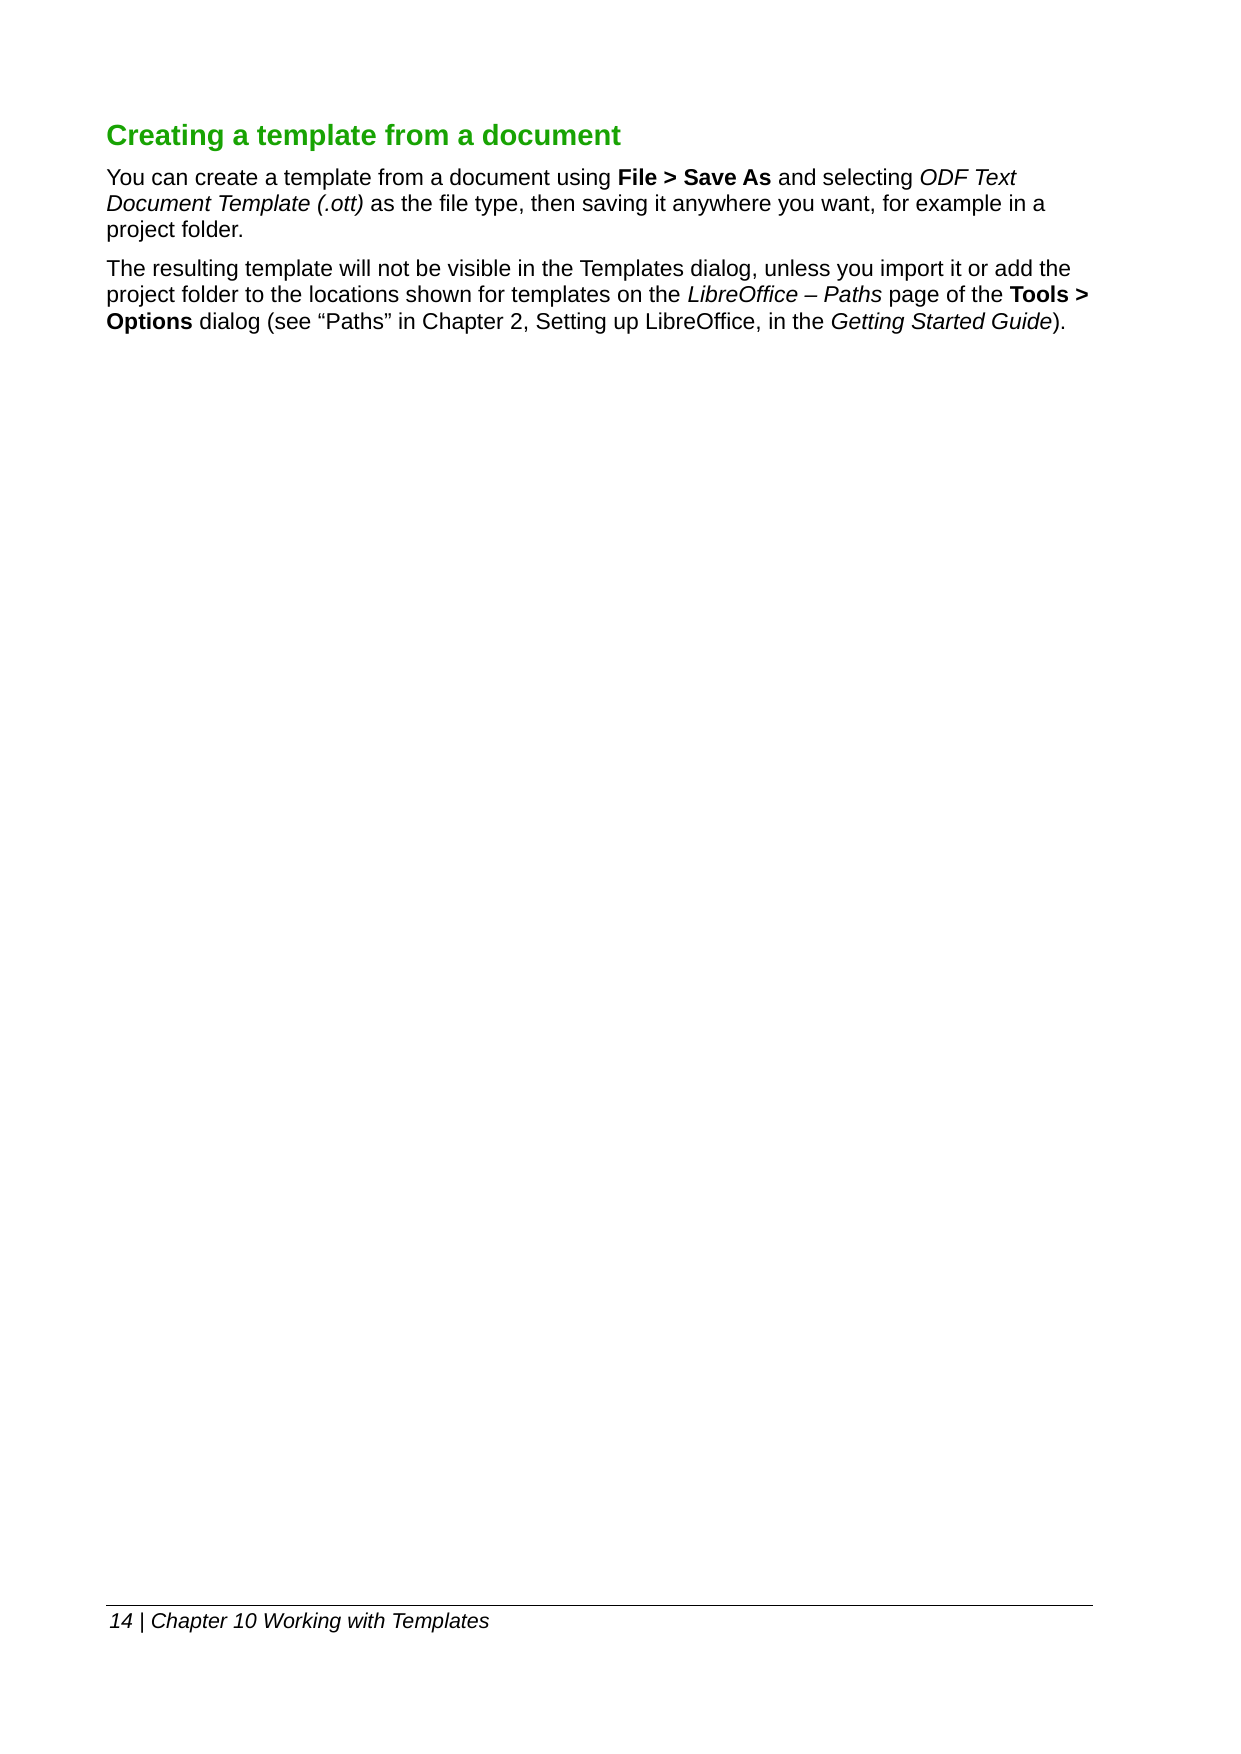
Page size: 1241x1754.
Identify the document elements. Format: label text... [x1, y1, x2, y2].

subtitle Creating a template from a document [106, 118, 1093, 152]
text You can create a template from a document using File > Save As and selecting ODF Text Document Template (.ott) as the file type, then saving it anywhere you want, for example in a project folder. [106, 163, 1093, 242]
text The resulting template will not be visible in the Templates dialog, unless you import it or add the project folder to the locations shown for templates on the LibreOffice – Paths page of the Tools > Options dialog (see “Paths” in Chapter 2, Setting up LibreOffice, in the Getting Started Guide). [106, 255, 1093, 334]
